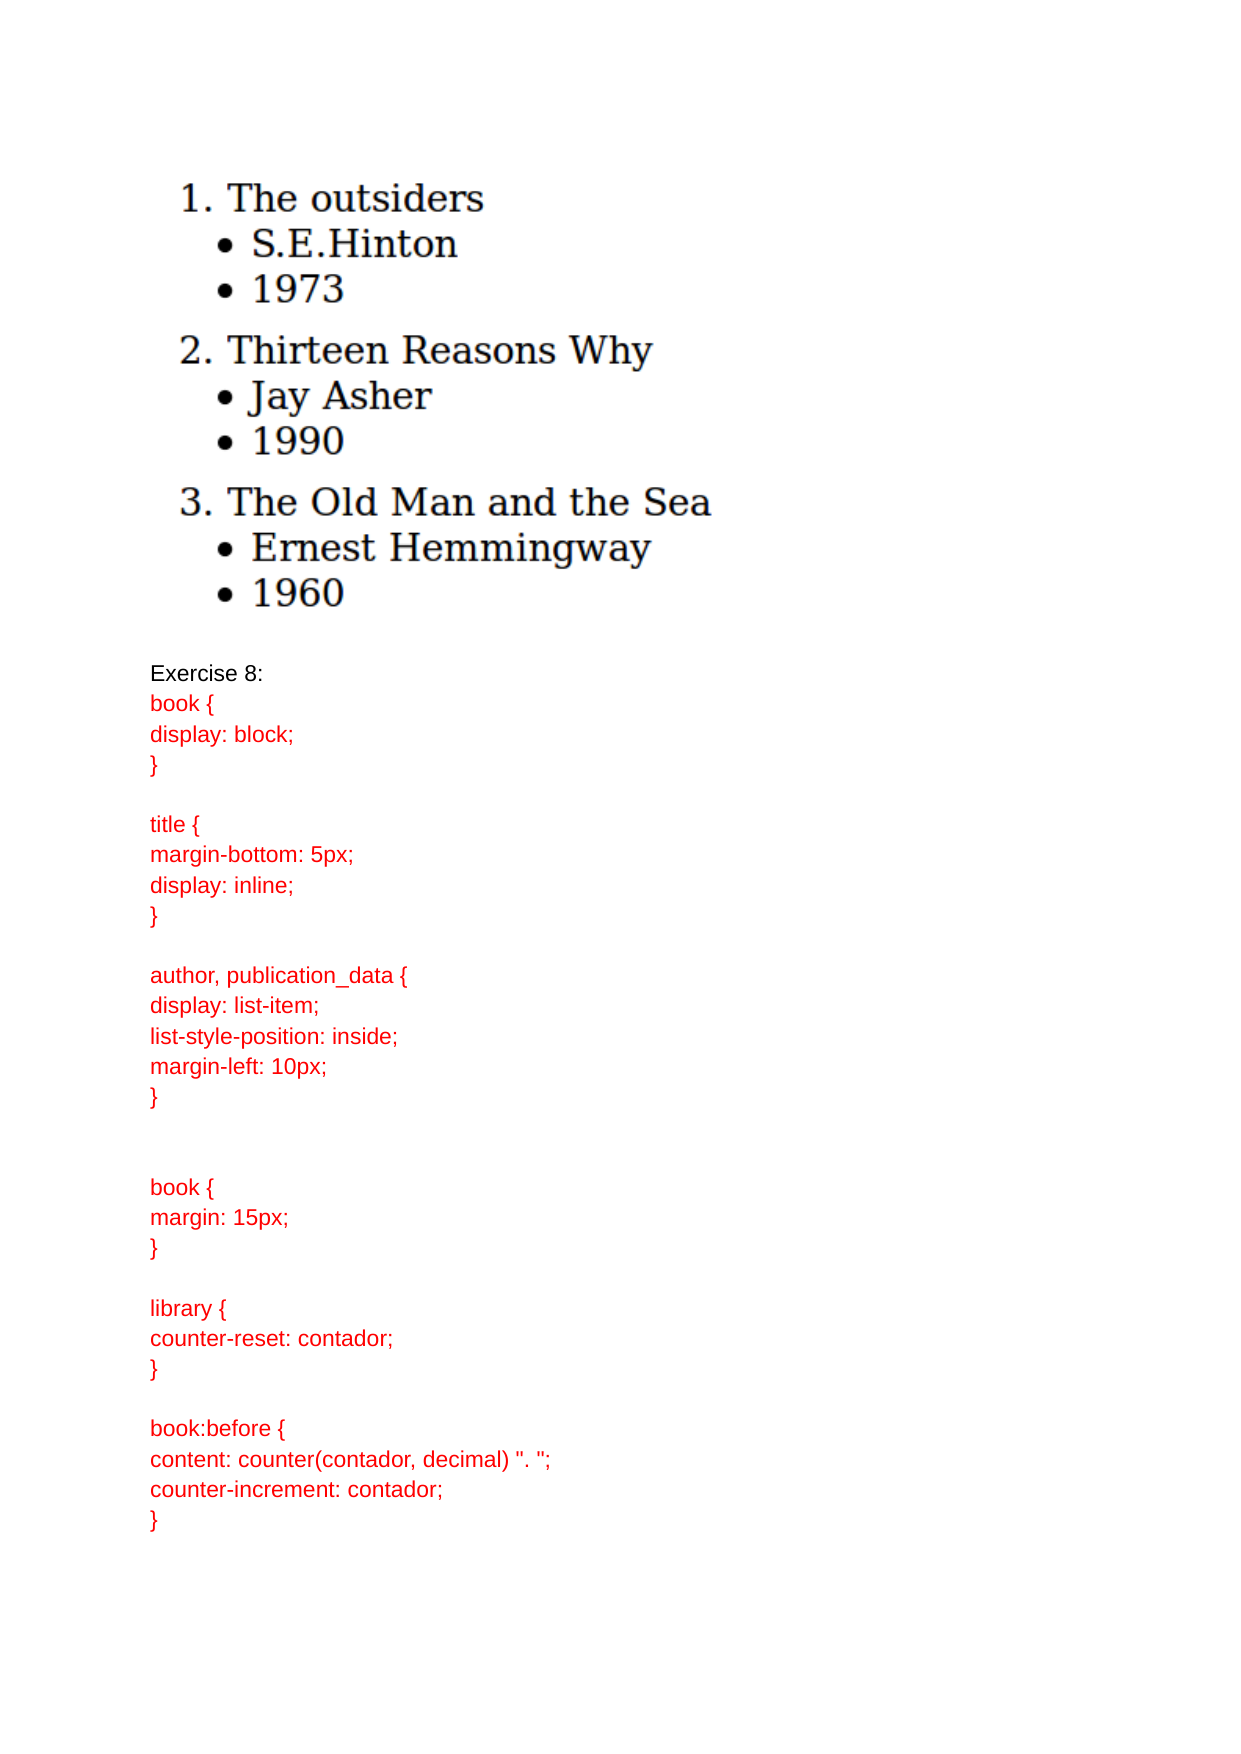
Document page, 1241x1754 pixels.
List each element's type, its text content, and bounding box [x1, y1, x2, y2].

text book { [150, 690, 1090, 717]
text display: block; [150, 721, 1090, 747]
text margin: 15px; [150, 1204, 1090, 1230]
text list-style-position: inside; [150, 1023, 1090, 1049]
text book:before { [150, 1415, 1090, 1442]
text } [150, 1506, 1090, 1532]
text } [150, 1083, 1090, 1109]
picture [168, 168, 729, 638]
text author, publication_data { [150, 962, 1090, 988]
text counter-increment: contador; [150, 1476, 1090, 1502]
text counter-reset: contador; [150, 1325, 1090, 1351]
text } [150, 751, 1090, 777]
text content: counter(contador, decimal) ". "; [150, 1446, 1090, 1472]
text } [150, 1355, 1090, 1381]
text title { [150, 811, 1090, 837]
text library { [150, 1294, 1090, 1321]
text display: inline; [150, 872, 1090, 898]
text } [150, 1234, 1090, 1260]
text margin-left: 10px; [150, 1053, 1090, 1079]
text book { [150, 1174, 1090, 1200]
text margin-bottom: 5px; [150, 841, 1090, 868]
text } [150, 902, 1090, 928]
text display: list-item; [150, 992, 1090, 1019]
text Exercise 8: [150, 660, 1090, 686]
